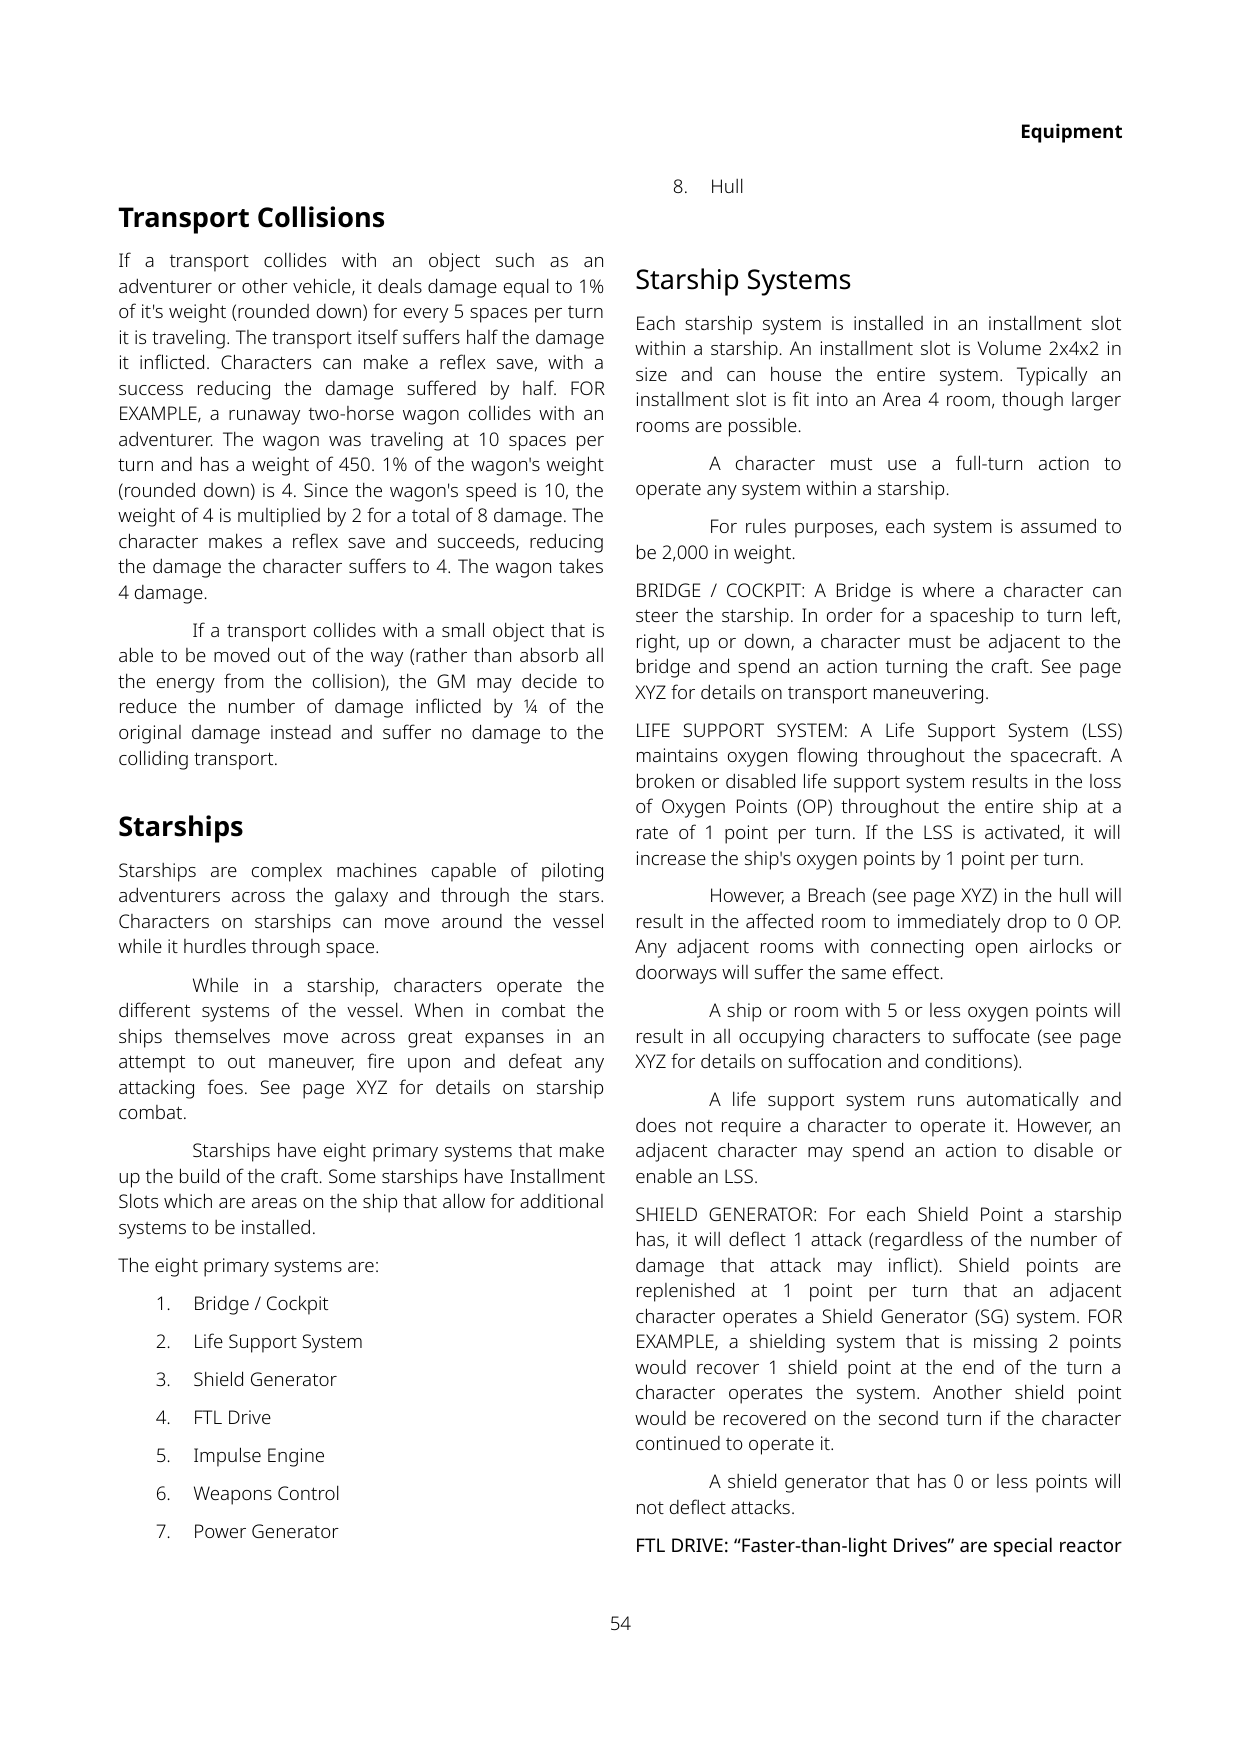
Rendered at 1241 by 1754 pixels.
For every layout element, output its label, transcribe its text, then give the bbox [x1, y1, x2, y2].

subtitle Transport Collisions [118, 198, 605, 235]
text SHIELD GENERATOR: For each Shield Point a starship has, it will deflect 1 attack (regardless of the number of damage that attack may inflict). Shield points are replenished at 1 point per turn that an adjacent character operates a Shield Generator (SG) system. FOR EXAMPLE, a shielding system that is missing 2 points would recover 1 shield point at the end of the turn a character operates the system. Another shield point would be recovered on the second turn if the character continued to operate it. [635, 1201, 1122, 1456]
text The eight primary systems are: [118, 1252, 605, 1278]
text Starships are complex machines capable of piloting adventurers across the galaxy and through the stars. Characters on starships can move around the vessel while it hurdles through space. [118, 857, 605, 959]
text A life support system runs automatically and does not require a character to operate it. However, an adjacent character may spend an action to disable or enable an LSS. [635, 1086, 1122, 1188]
list Life Support System [156, 1328, 605, 1354]
text Each starship system is installed in an installment slot within a starship. An installment slot is Volume 2x4x2 in size and can house the entire system. Typically an installment slot is fit into an Area 4 room, though larger rooms are possible. [635, 310, 1122, 437]
list Shield Generator [156, 1366, 605, 1392]
text A shield generator that has 0 or less points will not deflect attacks. [635, 1469, 1122, 1520]
list Hull [673, 173, 1122, 199]
list FTL Drive [156, 1404, 605, 1430]
text A character must use a full-turn action to operate any system within a starship. [635, 450, 1122, 501]
text Starships have eight primary systems that make up the build of the craft. Some starships have Installment Slots which are areas on the ship that allow for additional systems to be installed. [118, 1137, 605, 1239]
text If a transport collides with a small object that is able to be moved out of the way (rather than absorb all the energy from the collision), the GM may decide to reduce the number of damage inflicted by ¼ of the original damage instead and suffer no damage to the colliding transport. [118, 617, 605, 770]
list Bridge / Cockpit [156, 1290, 605, 1316]
text However, a Breach (see page XYZ) in the hull will result in the affected room to immediately drop to 0 OP. Any adjacent rooms with connecting open airlocks or doorways will suffer the same effect. [635, 883, 1122, 985]
text If a transport collides with an object such as an adventurer or other vehicle, it deals damage equal to 1% of it's weight (rounded down) for every 5 spaces per turn it is traveling. The transport itself suffers half the damage it inflicted. Characters can make a reflex save, with a success reducing the damage suffered by half. FOR EXAMPLE, a runaway two-horse wagon collides with an adventurer. The wagon was traveling at 10 spaces per turn and has a weight of 450. 1% of the wagon's weight (rounded down) is 4. Since the wagon's speed is 10, the weight of 4 is multiplied by 2 for a total of 8 damage. The character makes a reflex save and succeeds, reducing the damage the character suffers to 4. The wagon takes 4 damage. [118, 247, 605, 605]
text LIFE SUPPORT SYSTEM: A Life Support System (LSS) maintains oxygen flowing throughout the spacecraft. A broken or disabled life support system results in the loss of Oxygen Points (OP) throughout the entire ship at a rate of 1 point per turn. If the LSS is activated, it will increase the ship's oxygen points by 1 point per turn. [635, 717, 1122, 870]
text A ship or room with 5 or less oxygen points will result in all occupying characters to suffocate (see page XYZ for details on suffocation and conditions). [635, 997, 1122, 1074]
text Starship Systems [635, 261, 1122, 297]
text While in a starship, characters operate the different systems of the vessel. When in combat the ships themselves move across great expanses in an attempt to out maneuver, fire upon and defeat any attacking foes. See page XYZ for details on starship combat. [118, 972, 605, 1125]
text FTL DRIVE: “Faster-than-light Drives” are special reactor [635, 1532, 1122, 1558]
text BRIDGE / COCKPIT: A Bridge is where a character can steer the starship. In order for a spaceship to turn left, right, up or down, a character must be adjacent to the bridge and spend an action turning the craft. See page XYZ for details on transport maneuvering. [635, 577, 1122, 705]
text For rules purposes, each system is assumed to be 2,000 in weight. [635, 513, 1122, 564]
subtitle Starships [118, 808, 605, 845]
list Power Generator [156, 1518, 605, 1544]
list Impulse Engine [156, 1442, 605, 1468]
list Weapons Control [156, 1480, 605, 1506]
